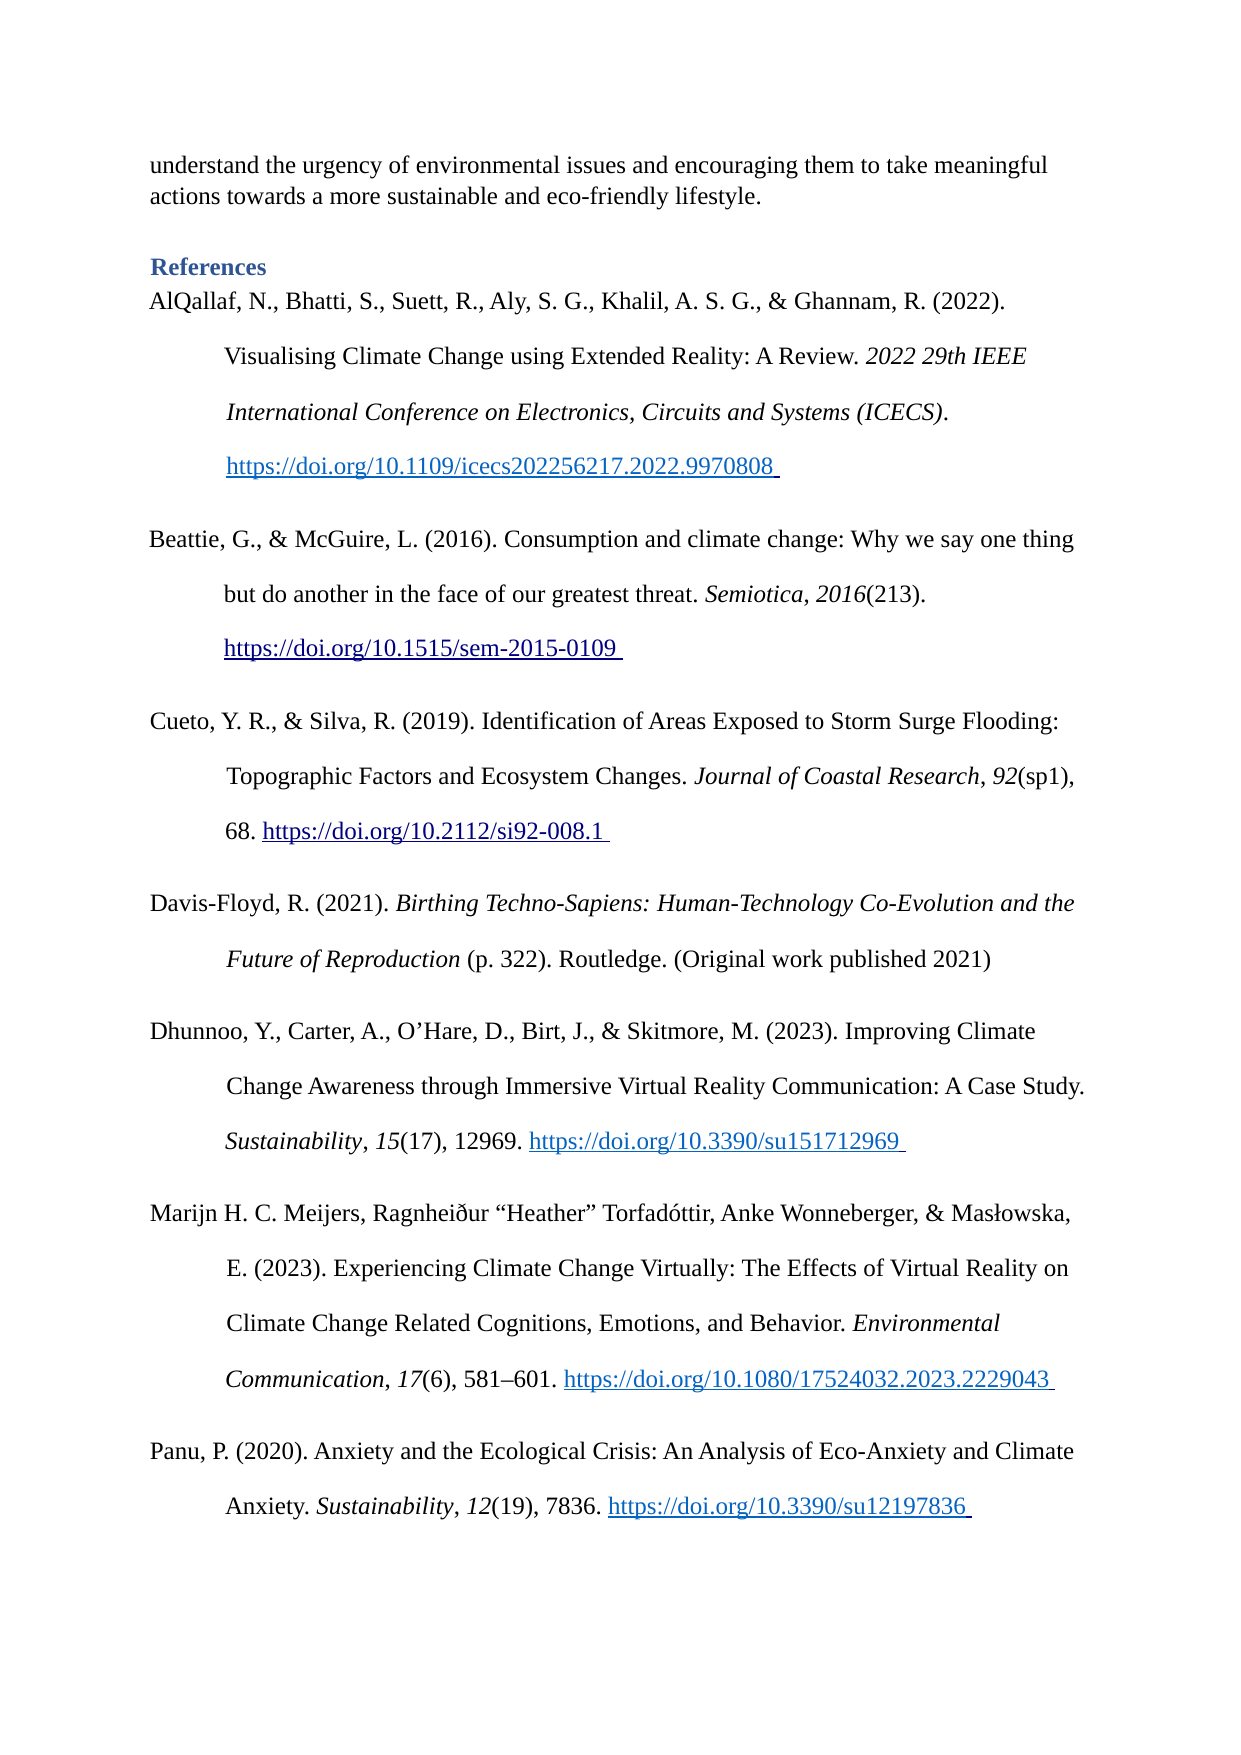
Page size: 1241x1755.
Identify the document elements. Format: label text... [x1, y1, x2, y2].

text Marijn H. C. Meijers, Ragnheiður “Heather” Torfadóttir, Anke Wonneberger, & Masłowska, [149, 1198, 1089, 1227]
text References [150, 243, 1231, 283]
text Change Awareness through Immersive Virtual Reality Communication: A Case Study. [226, 1071, 1089, 1099]
text Panu, P. (2020). Anxiety and the Ecological Crisis: An Analysis of Eco-Anxiety and Climate [149, 1436, 1089, 1465]
text E. (2023). Experiencing Climate Change Virtually: The Effects of Virtual Reality on Climate Change Related Cognitions, Emotions, and Behavior. Environmental [226, 1253, 1089, 1337]
text AlQallaf, N., Bhatti, S., Suett, R., Aly, S. G., Khalil, A. S. G., & Ghannam, R. (2022). Visualising Climate Change using Extended Reality: A Review. 2022 29th IEEE [148, 286, 1089, 370]
text International Conference on Electronics, Circuits and Systems (ICECS). https://doi.org/10.1109/icecs202256217.2022.9970808 [226, 397, 1231, 480]
text Beattie, G., & McGuire, L. (2016). Consumption and climate change: Why we say one thing but do another in the face of our greatest threat. Semiotica, 2016(213). https://doi.org/10.1515/sem-2015-0109 [148, 524, 1089, 662]
text Topographic Factors and Ecosystem Changes. Journal of Coastal Research, 92(sp1), [226, 761, 1089, 790]
text 68. https://doi.org/10.2112/si92-008.1 [225, 816, 1103, 845]
text Anxiety. Sustainability, 12(19), 7836. https://doi.org/10.3390/su12197836 [225, 1491, 1103, 1521]
text Communication, 17(6), 581–601. https://doi.org/10.1080/17524032.2023.2229043 [225, 1364, 1103, 1393]
text Future of Reproduction (p. 322). Routledge. (Original work published 2021) [226, 944, 1089, 973]
text Davis-Floyd, R. (2021). Birthing Techno-Sapiens: Human-Technology Co-Evolution and the [149, 888, 1231, 917]
text Dhunnoo, Y., Carter, A., O’Hare, D., Birt, J., & Skitmore, M. (2023). Improving Climate [149, 1016, 1089, 1045]
text Cueto, Y. R., & Silva, R. (2019). Identification of Areas Exposed to Storm Surge Flooding: [149, 706, 1089, 735]
text understand the urgency of environmental issues and encouraging them to take meaningful actions towards a more sustainable and eco-friendly lifestyle. [149, 150, 1089, 210]
text Sustainability, 15(17), 12969. https://doi.org/10.3390/su151712969 [225, 1126, 1103, 1155]
